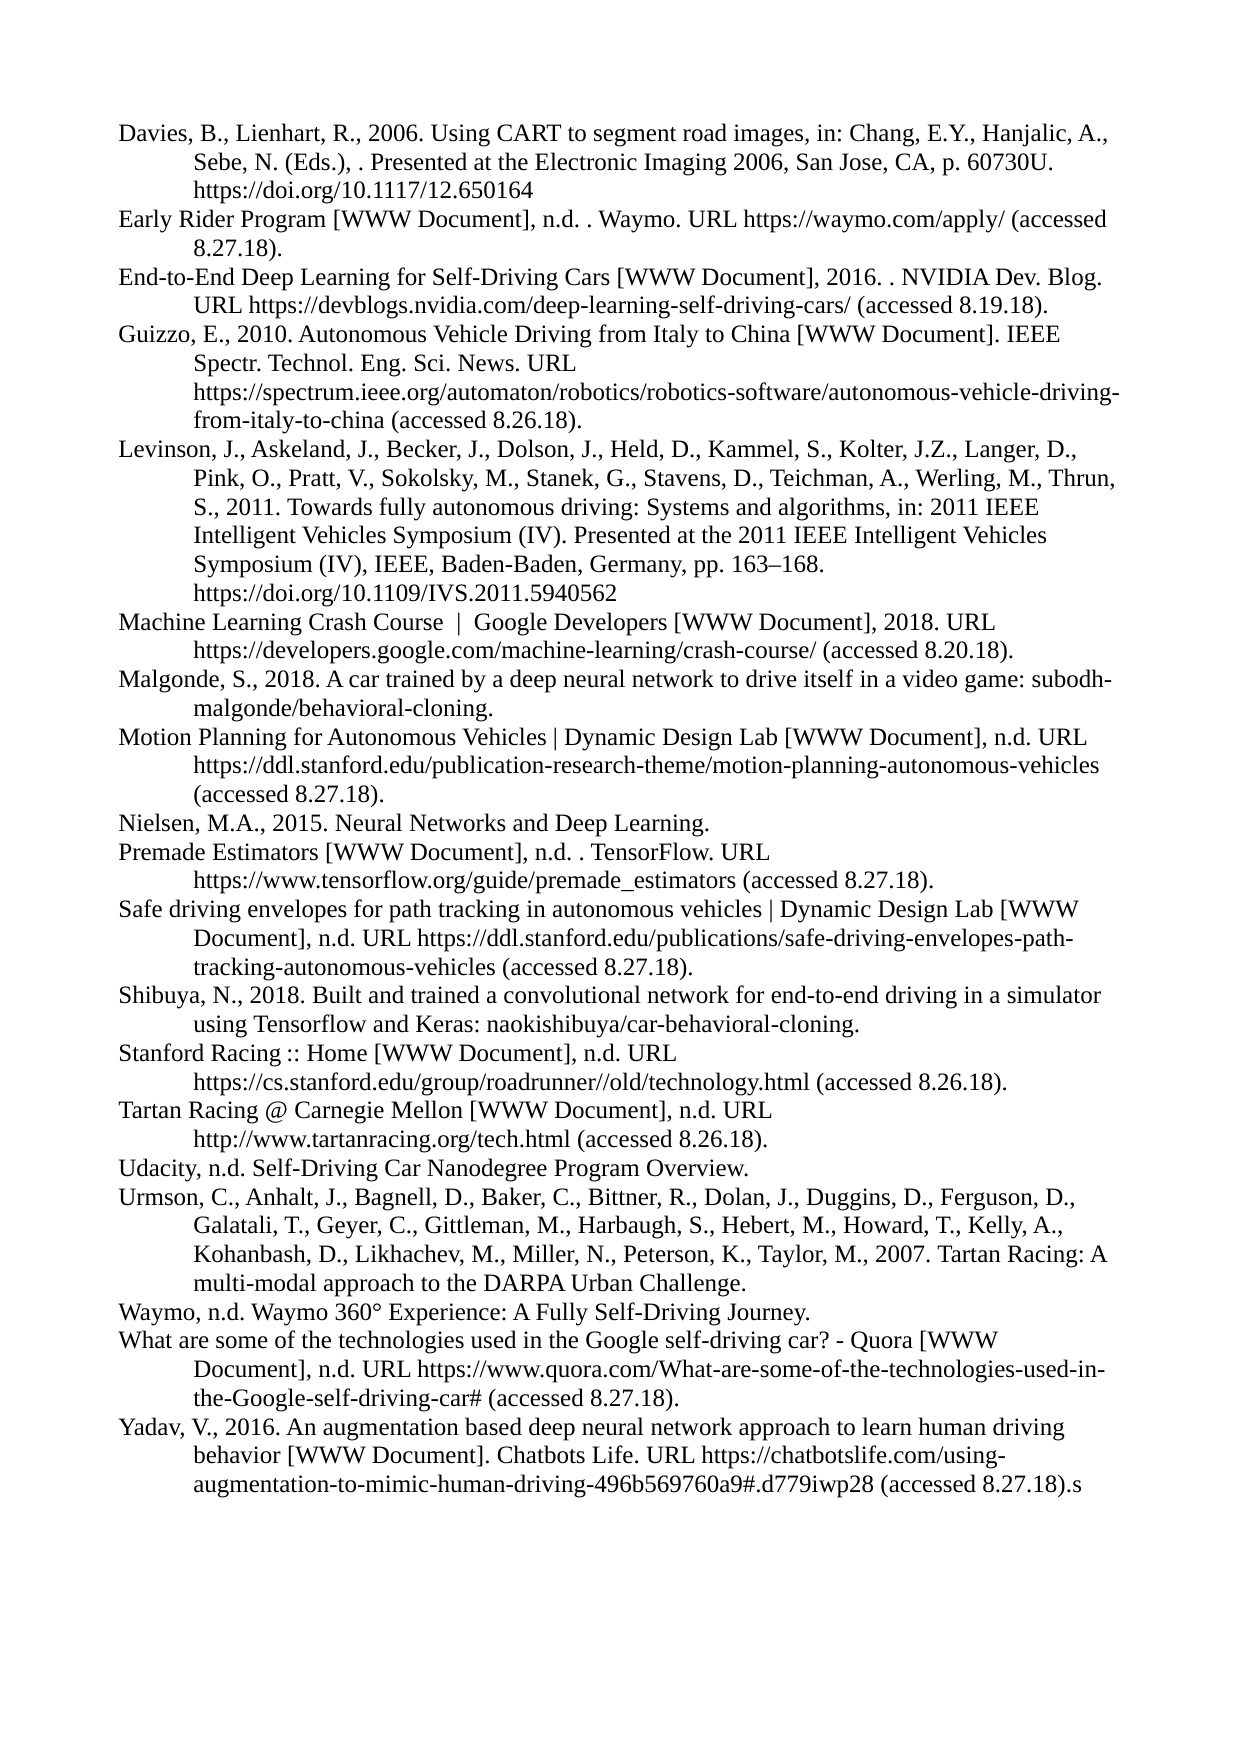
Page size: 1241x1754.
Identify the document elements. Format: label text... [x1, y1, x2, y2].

text Machine Learning Crash Course | Google Developers [WWW Document], 2018. URL https://developers.google.com/machine-learning/crash-course/ (accessed 8.20.18). [118, 607, 1122, 664]
text Yadav, V., 2016. An augmentation based deep neural network approach to learn human driving behavior [WWW Document]. Chatbots Life. URL https://chatbotslife.com/using-augmentation-to-mimic-human-driving-496b569760a9#.d779iwp28 (accessed 8.27.18).s [118, 1412, 1122, 1498]
text Shibuya, N., 2018. Built and trained a convolutional network for end-to-end driving in a simulator using Tensorflow and Keras: naokishibuya/car-behavioral-cloning. [118, 981, 1122, 1038]
text Early Rider Program [WWW Document], n.d. . Waymo. URL https://waymo.com/apply/ (accessed 8.27.18). [118, 204, 1122, 262]
text Nielsen, M.A., 2015. Neural Networks and Deep Learning. [118, 808, 1122, 837]
text Safe driving envelopes for path tracking in autonomous vehicles | Dynamic Design Lab [WWW Document], n.d. URL https://ddl.stanford.edu/publications/safe-driving-envelopes-path-tracking-autonomous-vehicles (accessed 8.27.18). [118, 894, 1122, 981]
text Tartan Racing @ Carnegie Mellon [WWW Document], n.d. URL http://www.tartanracing.org/tech.html (accessed 8.26.18). [118, 1096, 1122, 1153]
text Guizzo, E., 2010. Autonomous Vehicle Driving from Italy to China [WWW Document]. IEEE Spectr. Technol. Eng. Sci. News. URL https://spectrum.ieee.org/automaton/robotics/robotics-software/autonomous-vehicle-driving-from-italy-to-china (accessed 8.26.18). [118, 319, 1122, 434]
text Premade Estimators [WWW Document], n.d. . TensorFlow. URL https://www.tensorflow.org/guide/premade_estimators (accessed 8.27.18). [118, 837, 1122, 894]
text Udacity, n.d. Self-Driving Car Nanodegree Program Overview. [118, 1153, 1122, 1182]
text End-to-End Deep Learning for Self-Driving Cars [WWW Document], 2016. . NVIDIA Dev. Blog. URL https://devblogs.nvidia.com/deep-learning-self-driving-cars/ (accessed 8.19.18). [118, 262, 1122, 319]
text Stanford Racing :: Home [WWW Document], n.d. URL https://cs.stanford.edu/group/roadrunner//old/technology.html (accessed 8.26.18). [118, 1038, 1122, 1096]
text Waymo, n.d. Waymo 360° Experience: A Fully Self-Driving Journey. [118, 1297, 1122, 1326]
text What are some of the technologies used in the Google self-driving car? - Quora [WWW Document], n.d. URL https://www.quora.com/What-are-some-of-the-technologies-used-in-the-Google-self-driving-car# (accessed 8.27.18). [118, 1326, 1122, 1412]
text Davies, B., Lienhart, R., 2006. Using CART to segment road images, in: Chang, E.Y., Hanjalic, A., Sebe, N. (Eds.), . Presented at the Electronic Imaging 2006, San Jose, CA, p. 60730U. https://doi.org/10.1117/12.650164 [118, 118, 1122, 204]
text Motion Planning for Autonomous Vehicles | Dynamic Design Lab [WWW Document], n.d. URL https://ddl.stanford.edu/publication-research-theme/motion-planning-autonomous-vehicles (accessed 8.27.18). [118, 722, 1122, 808]
text Levinson, J., Askeland, J., Becker, J., Dolson, J., Held, D., Kammel, S., Kolter, J.Z., Langer, D., Pink, O., Pratt, V., Sokolsky, M., Stanek, G., Stavens, D., Teichman, A., Werling, M., Thrun, S., 2011. Towards fully autonomous driving: Systems and algorithms, in: 2011 IEEE Intelligent Vehicles Symposium (IV). Presented at the 2011 IEEE Intelligent Vehicles Symposium (IV), IEEE, Baden-Baden, Germany, pp. 163–168. https://doi.org/10.1109/IVS.2011.5940562 [118, 434, 1122, 607]
text Urmson, C., Anhalt, J., Bagnell, D., Baker, C., Bittner, R., Dolan, J., Duggins, D., Ferguson, D., Galatali, T., Geyer, C., Gittleman, M., Harbaugh, S., Hebert, M., Howard, T., Kelly, A., Kohanbash, D., Likhachev, M., Miller, N., Peterson, K., Taylor, M., 2007. Tartan Racing: A multi-modal approach to the DARPA Urban Challenge. [118, 1182, 1122, 1297]
text Malgonde, S., 2018. A car trained by a deep neural network to drive itself in a video game: subodh-malgonde/behavioral-cloning. [118, 664, 1122, 722]
